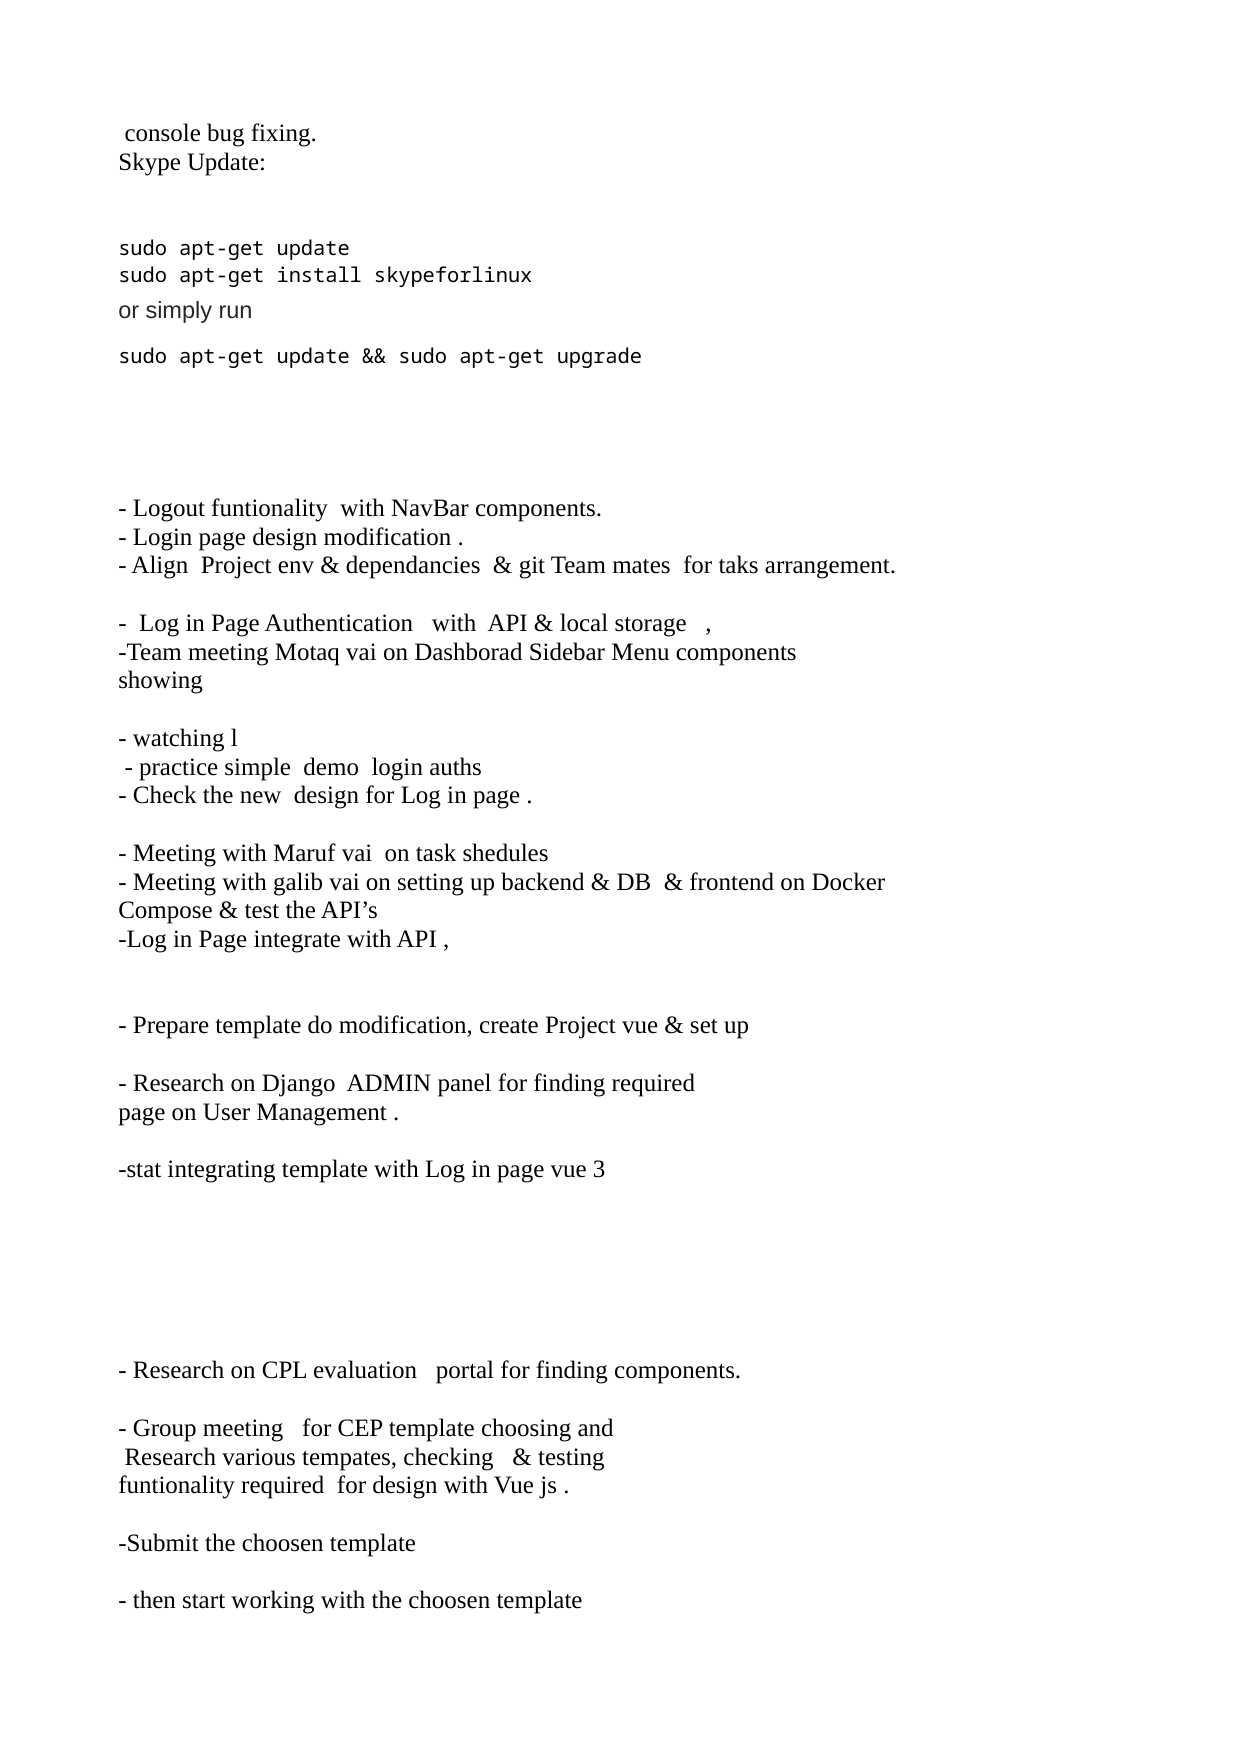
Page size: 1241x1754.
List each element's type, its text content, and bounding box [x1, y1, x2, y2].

text - Check the new design for Log in page . [118, 781, 1122, 809]
text or simply run [118, 297, 1122, 324]
text Skype Update: [118, 147, 1122, 176]
text - Log in Page Authentication with API & local storage , [118, 608, 1122, 637]
text - practice simple demo login auths [118, 752, 1122, 781]
text -Log in Page integrate with API , [118, 924, 1122, 953]
text - Logout funtionality with NavBar components. [118, 493, 1122, 522]
text -Submit the choosen template [118, 1528, 1122, 1557]
text - Meeting with galib vai on setting up backend & DB & frontend on Docker [118, 867, 1122, 896]
text - Align Project env & dependancies & git Team mates for taks arrangement. [118, 551, 1122, 579]
text showing [118, 666, 1122, 694]
text sudo apt-get install skypeforlinux [118, 261, 1122, 288]
text Compose & test the API’s [118, 896, 1122, 924]
text console bug fixing. [118, 118, 1122, 147]
text -stat integrating template with Log in page vue 3 [118, 1154, 1122, 1183]
text - Research on Django ADMIN panel for finding required [118, 1068, 1122, 1097]
text Research various tempates, checking & testing [118, 1442, 1122, 1471]
text sudo apt-get update [118, 233, 1122, 261]
text - Prepare template do modification, create Project vue & set up [118, 1011, 1122, 1039]
text - Group meeting for CEP template choosing and [118, 1413, 1122, 1442]
text sudo apt-get update && sudo apt-get upgrade [118, 342, 1122, 370]
text - Research on CPL evaluation portal for finding components. [118, 1356, 1122, 1384]
text - then start working with the choosen template [118, 1586, 1122, 1614]
text funtionality required for design with Vue js . [118, 1471, 1122, 1499]
text - watching l [118, 723, 1122, 752]
text -Team meeting Motaq vai on Dashborad Sidebar Menu components [118, 637, 1122, 666]
text page on User Management . [118, 1097, 1122, 1126]
text - Meeting with Maruf vai on task shedules [118, 838, 1122, 867]
text - Login page design modification . [118, 522, 1122, 551]
